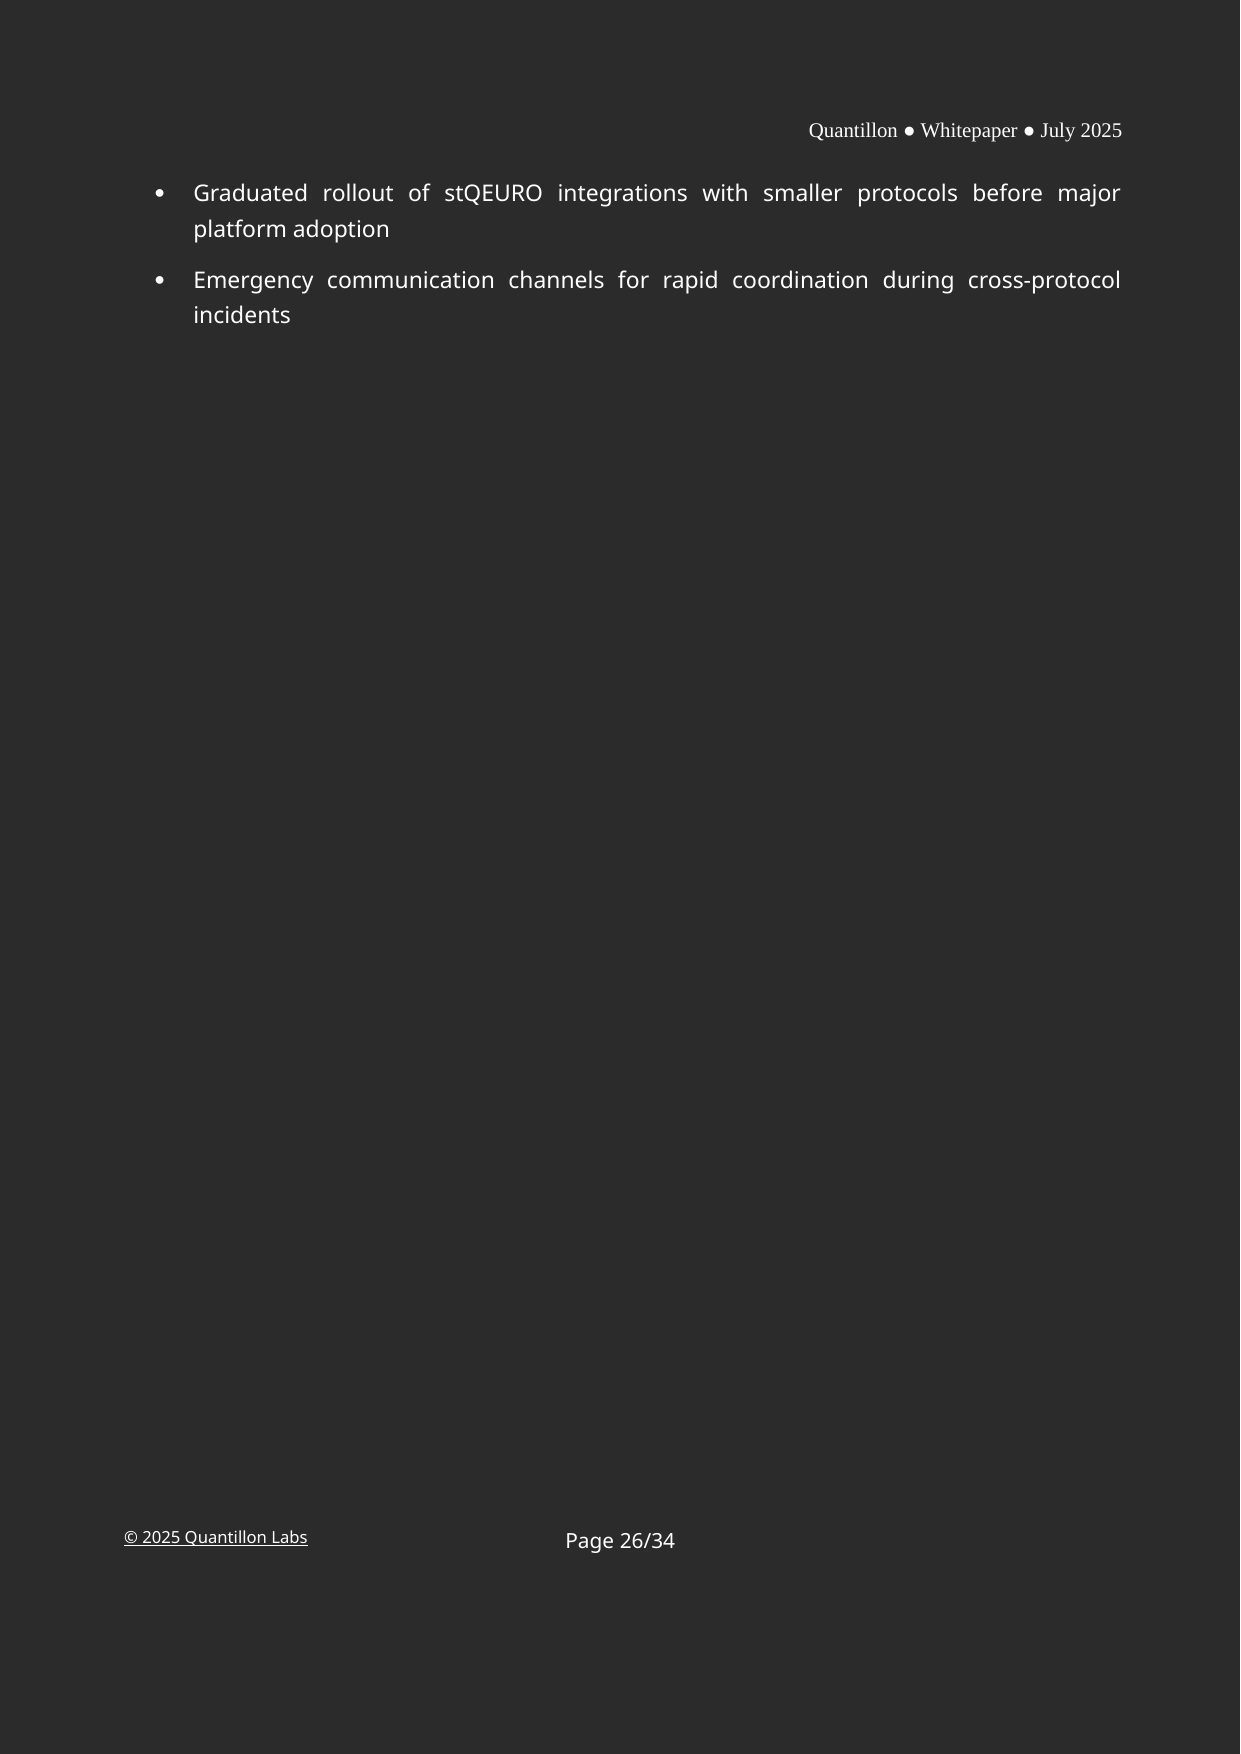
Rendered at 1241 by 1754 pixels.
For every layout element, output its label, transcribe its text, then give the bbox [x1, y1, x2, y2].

list Emergency communication channels for rapid coordination during cross-protocol incidents [156, 263, 1122, 331]
list Graduated rollout of stQEURO integrations with smaller protocols before major platform adoption [156, 177, 1122, 244]
